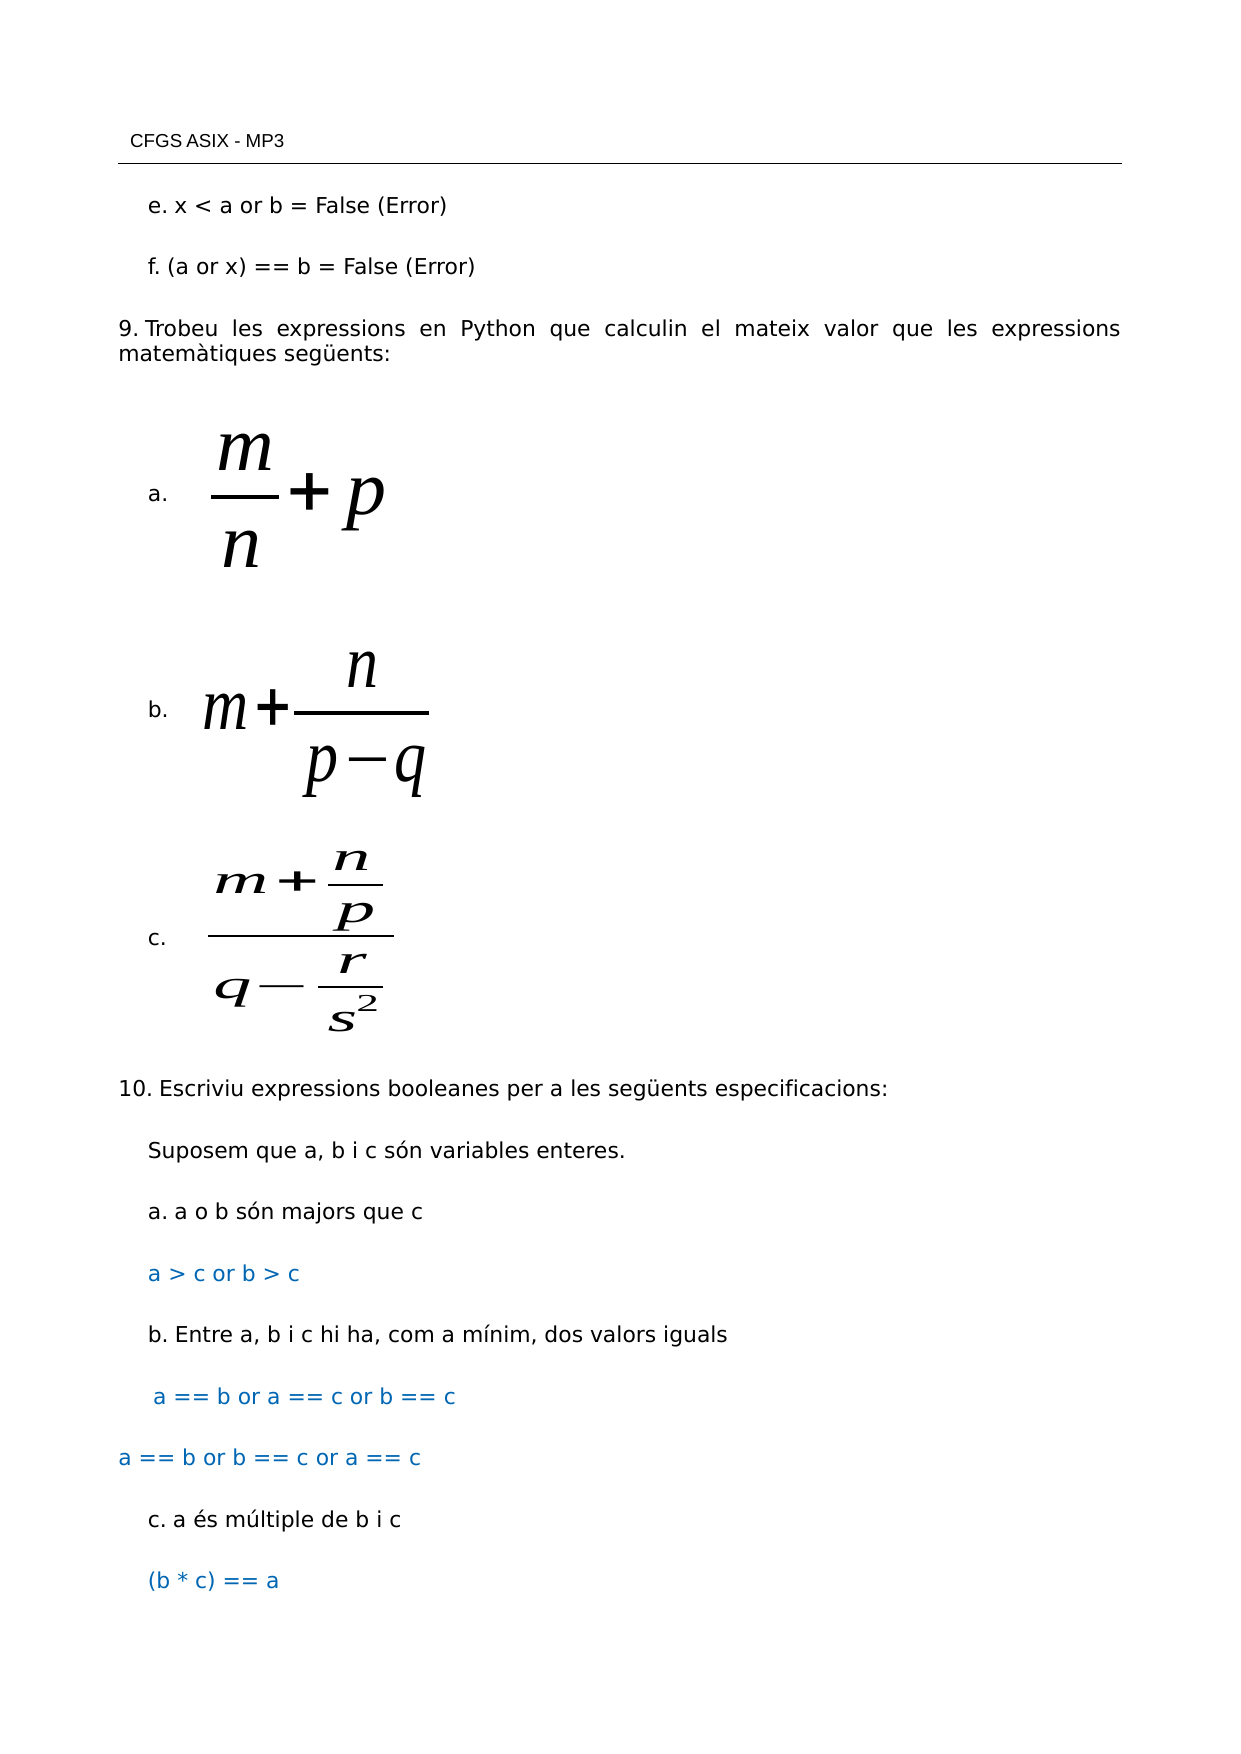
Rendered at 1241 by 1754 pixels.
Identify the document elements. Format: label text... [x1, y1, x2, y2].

text a == b or b == c or a == c [118, 1446, 1122, 1471]
text a == b or a == c or b == c [118, 1384, 1122, 1409]
list Entre a, b i c hi ha, com a mínim, dos valors iguals [118, 1322, 1122, 1348]
list x < a or b = False (Error) [118, 193, 1122, 218]
list Suposem que a, b i c són variables enteres. [118, 1138, 1122, 1163]
list Trobeu les expressions en Python que calculin el mateix valor que les expressions matemàtiques següents: [118, 316, 1122, 367]
list (b * c) == a [118, 1569, 1122, 1594]
list Escriviu expressions booleanes per a les següents especificacions: [118, 1076, 1122, 1102]
list (a or x) == b = False (Error) [118, 254, 1122, 280]
list a > c or b > c [118, 1261, 1122, 1286]
list a és múltiple de b i c [118, 1507, 1122, 1533]
list a o b són majors que c [118, 1199, 1122, 1225]
